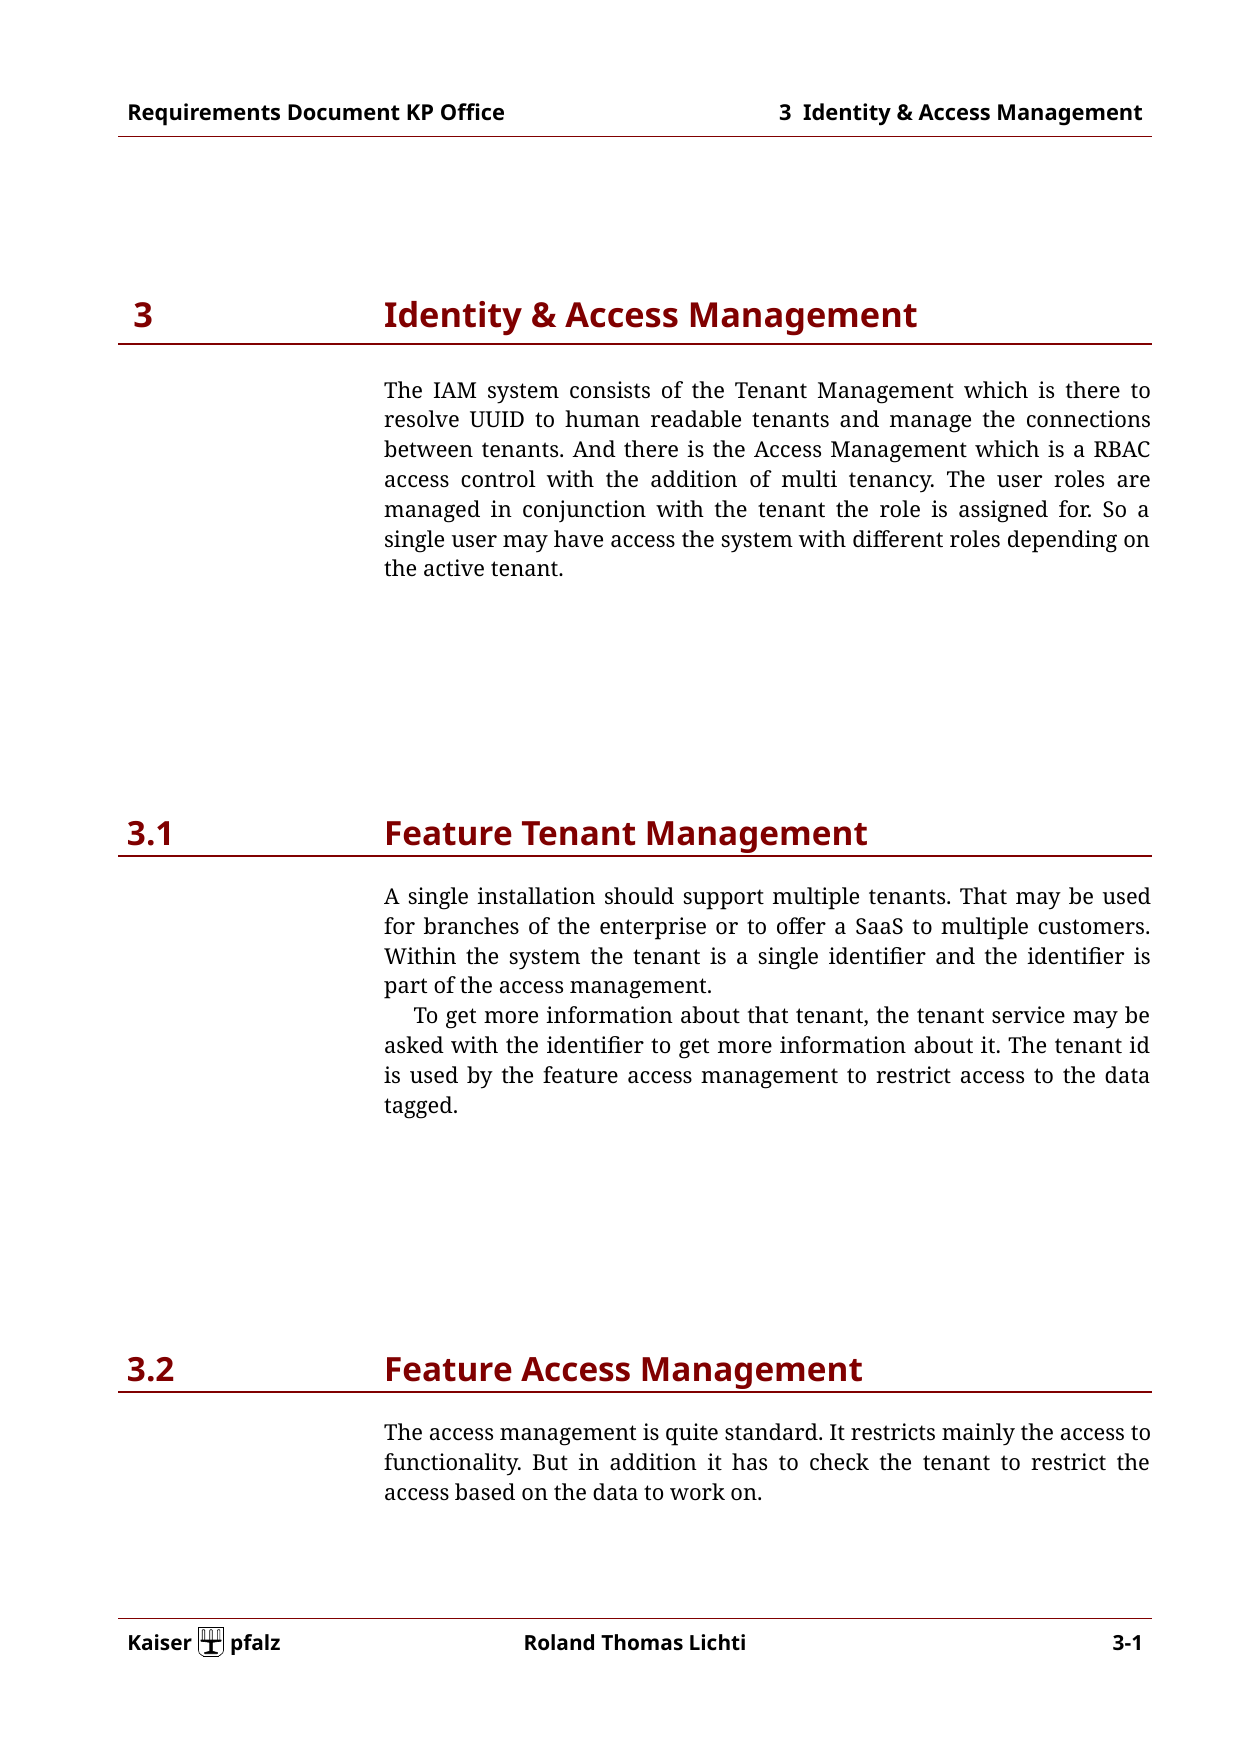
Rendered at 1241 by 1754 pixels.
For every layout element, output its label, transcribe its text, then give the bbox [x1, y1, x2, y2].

subtitle Identity & Access Management [118, 284, 1152, 343]
text The access management is quite standard. It restricts mainly the access to functionality. But in addition it has to check the tenant to restrict the access based on the data to work on. [384, 1417, 1152, 1507]
subtitle Feature Tenant Management [118, 796, 1152, 855]
subtitle Feature Access Management [118, 1332, 1152, 1391]
text To get more information about that tenant, the tenant service may be asked with the identifier to get more information about it. The tenant id is used by the feature access management to restrict access to the data tagged. [384, 1000, 1152, 1119]
text The IAM system consists of the Tenant Management which is there to resolve UUID to human readable tenants and manage the connections between tenants. And there is the Access Management which is a RBAC access control with the addition of multi tenancy. The user roles are managed in conjunction with the tenant the role is assigned for. So a single user may have access the system with different roles depending on the active tenant. [384, 369, 1152, 583]
text A single installation should support multiple tenants. That may be used for branches of the enterprise or to offer a SaaS to multiple customers. Within the system the tenant is a single identifier and the identifier is part of the access management. [384, 881, 1152, 1000]
